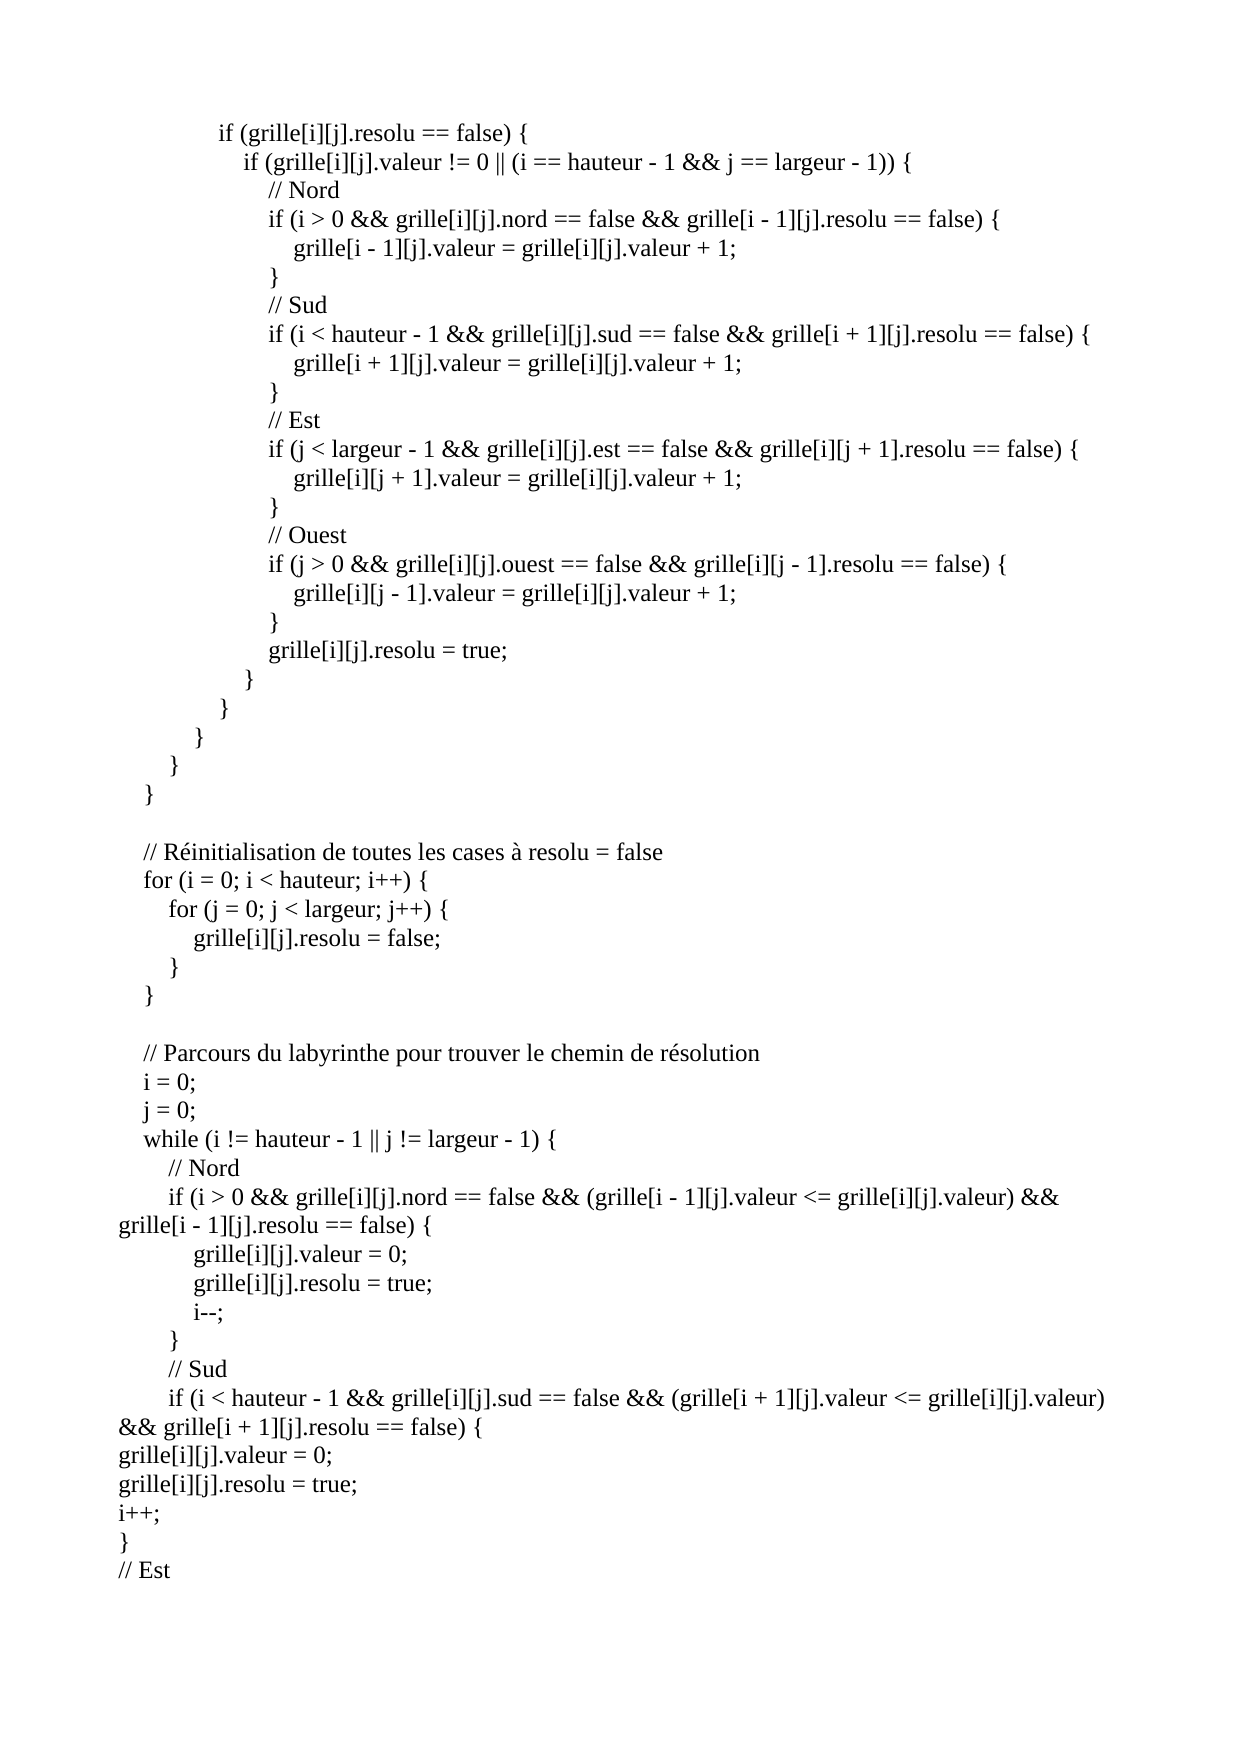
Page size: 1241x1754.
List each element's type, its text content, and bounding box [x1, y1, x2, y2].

text if (i < hauteur - 1 && grille[i][j].sud == false && grille[i + 1][j].resolu == false) { [118, 319, 1122, 348]
text } [118, 262, 1122, 291]
text // Sud [118, 1354, 1122, 1383]
text // Sud [118, 291, 1122, 319]
text if (j > 0 && grille[i][j].ouest == false && grille[i][j - 1].resolu == false) { [118, 549, 1122, 578]
text for (j = 0; j < largeur; j++) { [118, 894, 1122, 923]
text grille[i][j].resolu = false; [118, 923, 1122, 952]
text } [118, 751, 1122, 779]
text grille[i][j].resolu = true; [118, 1268, 1122, 1297]
text } [118, 1527, 1122, 1556]
text } [118, 664, 1122, 693]
text } [118, 779, 1122, 808]
text j = 0; [118, 1096, 1122, 1124]
text } [118, 607, 1122, 636]
text i--; [118, 1297, 1122, 1326]
text if (i > 0 && grille[i][j].nord == false && grille[i - 1][j].resolu == false) { [118, 204, 1122, 233]
text for (i = 0; i < hauteur; i++) { [118, 866, 1122, 894]
text // Est [118, 1556, 1122, 1584]
text // Nord [118, 1153, 1122, 1182]
text // Parcours du labyrinthe pour trouver le chemin de résolution [118, 1038, 1122, 1067]
text } [118, 952, 1122, 981]
text // Réinitialisation de toutes les cases à resolu = false [118, 837, 1122, 866]
text i = 0; [118, 1067, 1122, 1096]
text // Nord [118, 176, 1122, 204]
text } [118, 722, 1122, 751]
text grille[i][j + 1].valeur = grille[i][j].valeur + 1; [118, 463, 1122, 492]
text if (grille[i][j].resolu == false) { [118, 118, 1122, 147]
text } [118, 693, 1122, 722]
text // Ouest [118, 521, 1122, 549]
text // Est [118, 406, 1122, 434]
text grille[i][j].valeur = 0; [118, 1441, 1122, 1469]
text if (j < largeur - 1 && grille[i][j].est == false && grille[i][j + 1].resolu == false) { [118, 434, 1122, 463]
text if (i < hauteur - 1 && grille[i][j].sud == false && (grille[i + 1][j].valeur <= grille[i][j].valeur) && grille[i + 1][j].resolu == false) { [118, 1383, 1122, 1441]
text grille[i][j - 1].valeur = grille[i][j].valeur + 1; [118, 578, 1122, 607]
text if (grille[i][j].valeur != 0 || (i == hauteur - 1 && j == largeur - 1)) { [118, 147, 1122, 176]
text if (i > 0 && grille[i][j].nord == false && (grille[i - 1][j].valeur <= grille[i][j].valeur) && grille[i - 1][j].resolu == false) { [118, 1182, 1122, 1239]
text } [118, 1326, 1122, 1354]
text grille[i - 1][j].valeur = grille[i][j].valeur + 1; [118, 233, 1122, 262]
text grille[i + 1][j].valeur = grille[i][j].valeur + 1; [118, 348, 1122, 377]
text while (i != hauteur - 1 || j != largeur - 1) { [118, 1124, 1122, 1153]
text grille[i][j].resolu = true; [118, 1469, 1122, 1498]
text } [118, 492, 1122, 521]
text } [118, 377, 1122, 406]
text i++; [118, 1498, 1122, 1527]
text } [118, 981, 1122, 1009]
text grille[i][j].resolu = true; [118, 636, 1122, 664]
text grille[i][j].valeur = 0; [118, 1239, 1122, 1268]
